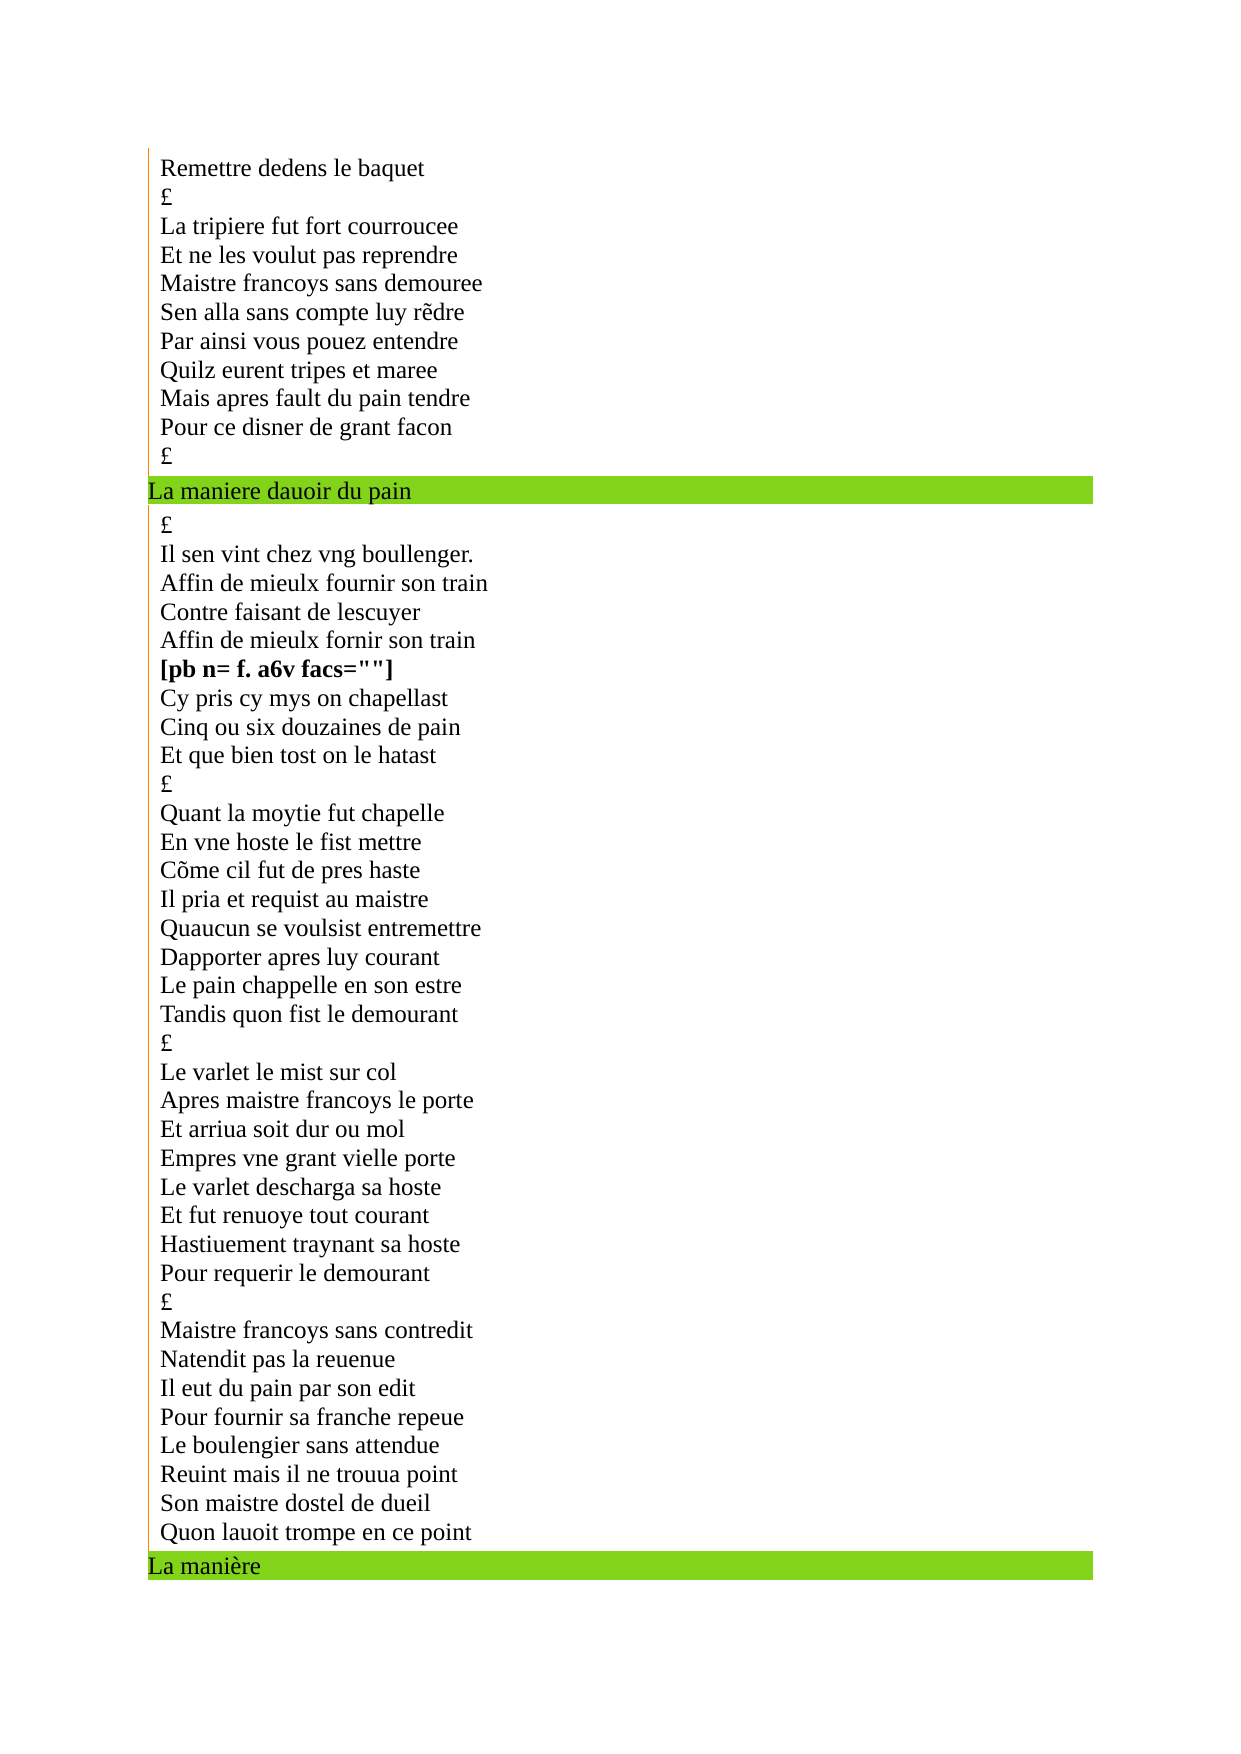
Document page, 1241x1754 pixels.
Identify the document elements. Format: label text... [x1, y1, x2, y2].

text Son maistre dostel de dueil [149, 1488, 1093, 1517]
text La tripiere fut fort courroucee [149, 211, 1093, 240]
text Quon lauoit trompe en ce point [149, 1517, 1093, 1551]
text Cy pris cy mys on chapellast [149, 683, 1093, 712]
text Cõme cil fut de pres haste [149, 855, 1093, 884]
text Cinq ou six douzaines de pain [149, 712, 1093, 740]
text La maniere dauoir du pain [148, 476, 1093, 504]
text Le boulengier sans attendue [149, 1430, 1093, 1459]
text Apres maistre francoys le porte [149, 1085, 1093, 1114]
text Affin de mieulx fournir son train [149, 568, 1093, 597]
text £ [149, 1028, 1093, 1057]
text Maistre francoys sans contredit [149, 1315, 1093, 1344]
text Quilz eurent tripes et maree [149, 355, 1093, 383]
text Mais apres fault du pain tendre [149, 383, 1093, 412]
text Pour fournir sa franche repeue [149, 1402, 1093, 1430]
text Par ainsi vous pouez entendre [149, 326, 1093, 355]
text £ [148, 504, 1093, 539]
text Natendit pas la reuenue [149, 1344, 1093, 1373]
text En vne hoste le fist mettre [149, 827, 1093, 855]
text Le varlet descharga sa hoste [149, 1172, 1093, 1200]
text Dapporter apres luy courant [149, 942, 1093, 970]
text Et ne les voulut pas reprendre [149, 240, 1093, 268]
text Et que bien tost on le hatast [149, 740, 1093, 769]
text £ [149, 441, 1093, 476]
text Et arriua soit dur ou mol [149, 1114, 1093, 1143]
text La manière [148, 1551, 1093, 1580]
text £ [149, 1287, 1093, 1315]
text Pour ce disner de grant facon [149, 412, 1093, 441]
text Quant la moytie fut chapelle [149, 798, 1093, 827]
text Le varlet le mist sur col [149, 1057, 1093, 1085]
text Contre faisant de lescuyer [149, 597, 1093, 625]
text Quaucun se voulsist entremettre [149, 913, 1093, 942]
text Reuint mais il ne trouua point [149, 1459, 1093, 1488]
text Affin de mieulx fornir son train [149, 625, 1093, 654]
text [pb n= f. a6v facs=""] [149, 654, 1093, 683]
text £ [149, 182, 1093, 211]
text Il pria et requist au maistre [149, 884, 1093, 913]
text Pour requerir le demourant [149, 1258, 1093, 1287]
text Maistre francoys sans demouree [149, 268, 1093, 297]
text Empres vne grant vielle porte [149, 1143, 1093, 1172]
text Il eut du pain par son edit [149, 1373, 1093, 1402]
text Et fut renuoye tout courant [149, 1200, 1093, 1229]
text Sen alla sans compte luy rẽdre [149, 297, 1093, 326]
text Tandis quon fist le demourant [149, 999, 1093, 1028]
text Le pain chappelle en son estre [149, 970, 1093, 999]
text £ [149, 769, 1093, 798]
text Remettre dedens le baquet [149, 148, 1093, 182]
text Il sen vint chez vng boullenger. [149, 539, 1093, 568]
text Hastiuement traynant sa hoste [149, 1229, 1093, 1258]
